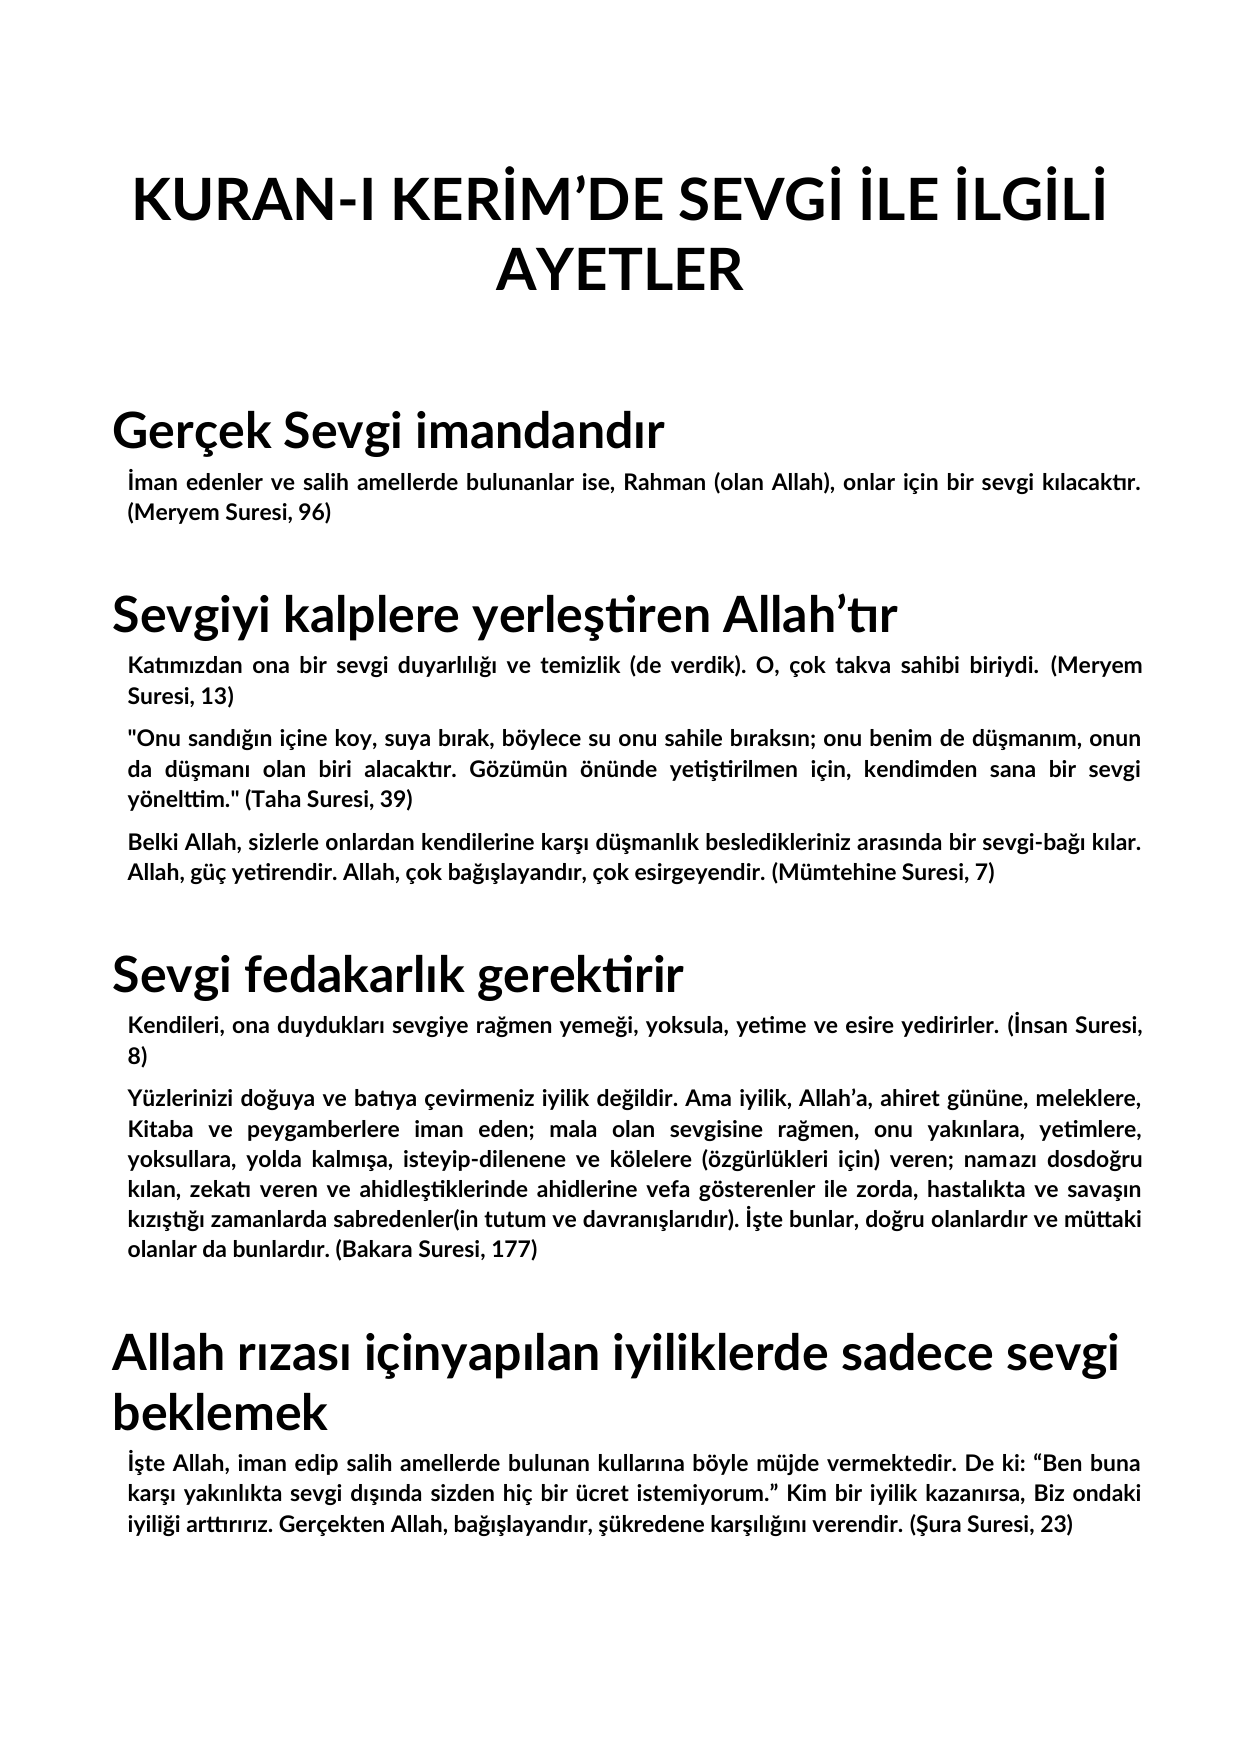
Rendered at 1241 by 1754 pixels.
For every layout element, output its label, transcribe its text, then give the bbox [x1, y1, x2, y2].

subtitle KURAN-I KERİM’DE SEVGİ İLE İLGİLİ AYETLER [75, 162, 1165, 302]
subtitle Allah rızası içinyapılan iyiliklerde sadece sevgi beklemek [112, 1321, 1165, 1441]
text "Onu sandığın içine koy, suya bırak, böylece su onu sahile bıraksın; onu benim de düşmanım, onun da düşmanı olan biri alacaktır. Gözümün önünde yetiştirilmen için, kendimden sana bir sevgi yönelttim." (Taha Suresi, 39) [127, 724, 1143, 812]
subtitle Gerçek Sevgi imandandır [112, 399, 1165, 459]
subtitle Sevgi fedakarlık gerektirir [112, 943, 1165, 1003]
subtitle Sevgiyi kalplere yerleştiren Allah’tır [112, 583, 1165, 643]
text Yüzlerinizi doğuya ve batıya çevirmeniz iyilik değildir. Ama iyilik, Allah’a, ahiret gününe, meleklere, Kitaba ve peygamberlere iman eden; mala olan sevgisine rağmen, onu yakınlara, yetimlere, yoksullara, yolda kalmışa, isteyip-dilenene ve kölelere (özgürlükleri için) veren; namazı dosdoğru kılan, zekatı veren ve ahidleştiklerinde ahidlerine vefa gösterenler ile zorda, hastalıkta ve savaşın kızıştığı zamanlarda sabredenler(in tutum ve davranışlarıdır). İşte bunlar, doğru olanlardır ve müttaki olanlar da bunlardır. (Bakara Suresi, 177) [127, 1084, 1143, 1263]
text Katımızdan ona bir sevgi duyarlılığı ve temizlik (de verdik). O, çok takva sahibi biriydi. (Meryem Suresi, 13) [127, 651, 1143, 709]
text İşte Allah, iman edip salih amellerde bulunan kullarına böyle müjde vermektedir. De ki: “Ben buna karşı yakınlıkta sevgi dışında sizden hiç bir ücret istemiyorum.” Kim bir iyilik kazanırsa, Biz ondaki iyiliği arttırırız. Gerçekten Allah, bağışlayandır, şükredene karşılığını verendir. (Şura Suresi, 23) [127, 1449, 1143, 1537]
text Belki Allah, sizlerle onlardan kendilerine karşı düşmanlık besledikleriniz arasında bir sevgi-bağı kılar. Allah, güç yetirendir. Allah, çok bağışlayandır, çok esirgeyendir. (Mümtehine Suresi, 7) [127, 827, 1143, 885]
text İman edenler ve salih amellerde bulunanlar ise, Rahman (olan Allah), onlar için bir sevgi kılacaktır. (Meryem Suresi, 96) [127, 467, 1143, 525]
text Kendileri, ona duydukları sevgiye rağmen yemeği, yoksula, yetime ve esire yedirirler. (İnsan Suresi, 8) [127, 1011, 1143, 1069]
